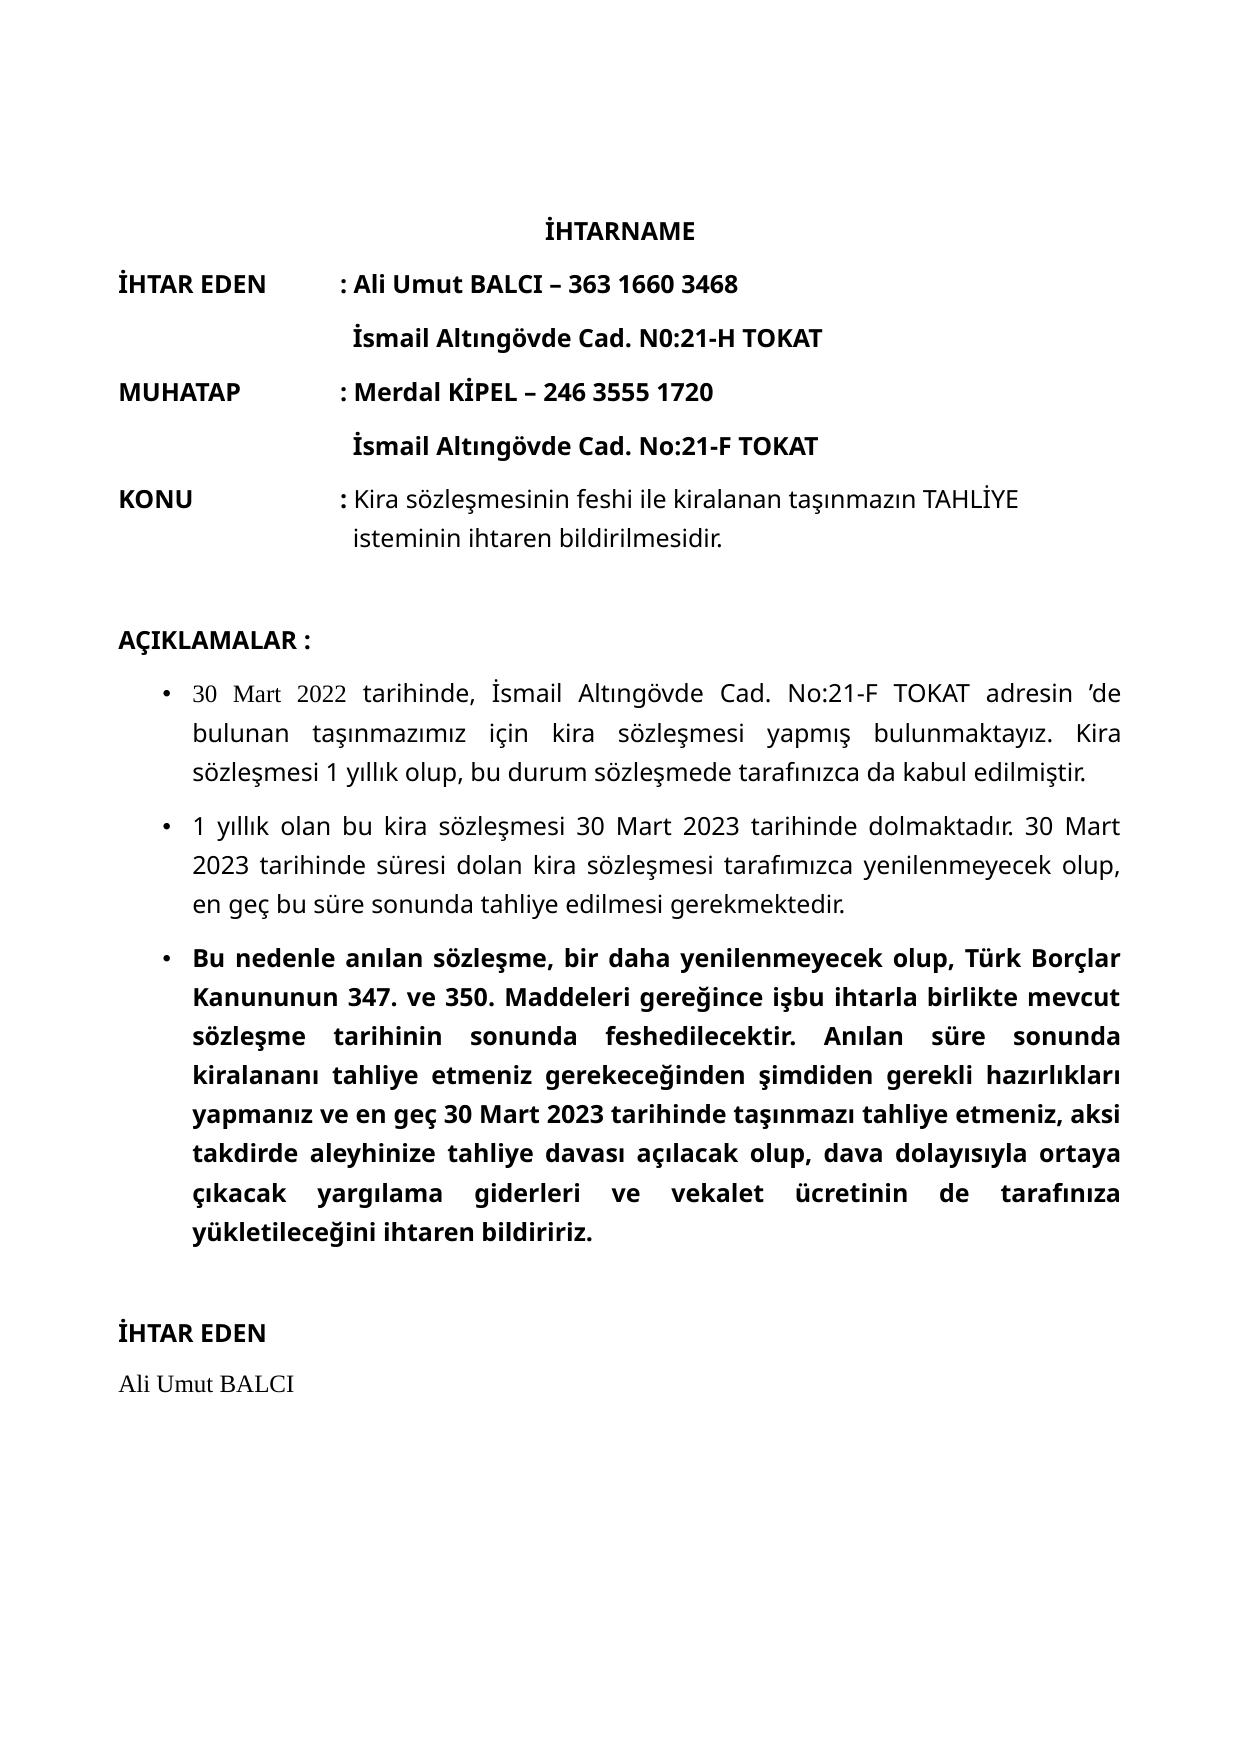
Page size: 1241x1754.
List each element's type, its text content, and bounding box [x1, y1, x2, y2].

text KONU : Kira sözleşmesinin feshi ile kiralanan taşınmazın TAHLİYE isteminin ihtaren bildirilmesidir. [118, 482, 1122, 555]
list Bu nedenle anılan sözleşme, bir daha yenilenmeyecek olup, Türk Borçlar Kanununun 347. ve 350. Maddeleri gereğince işbu ihtarla birlikte mevcut sözleşme tarihinin sonunda feshedilecektir. Anılan süre sonunda kiralananı tahliye etmeniz gerekeceğinden şimdiden gerekli hazırlıkları yapmanız ve en geç 30 Mart 2023 tarihinde taşınmazı tahliye etmeniz, aksi takdirde aleyhinize tahliye davası açılacak olup, dava dolayısıyla ortaya çıkacak yargılama giderleri ve vekalet ücretinin de tarafınıza yükletileceğini ihtaren bildiririz. [162, 940, 1122, 1248]
text MUHATAP : Merdal KİPEL – 246 3555 1720 [118, 374, 1122, 408]
text İHTAR EDEN : Ali Umut BALCI – 363 1660 3468 [118, 267, 1122, 301]
text AÇIKLAMALAR : [118, 622, 1122, 656]
list 1 yıllık olan bu kira sözleşmesi 30 Mart 2023 tarihinde dolmaktadır. 30 Mart 2023 tarihinde süresi dolan kira sözleşmesi tarafımızca yenilenmeyecek olup, en geç bu süre sonunda tahliye edilmesi gerekmektedir. [162, 808, 1122, 921]
text Ali Umut BALCI [118, 1369, 1122, 1398]
list 30 Mart 2022 tarihinde, İsmail Altıngövde Cad. No:21-F TOKAT adresin ’de bulunan taşınmazımız için kira sözleşmesi yapmış bulunmaktayız. Kira sözleşmesi 1 yıllık olup, bu durum sözleşmede tarafınızca da kabul edilmiştir. [162, 676, 1122, 788]
text İsmail Altıngövde Cad. No:21-F TOKAT [118, 428, 1122, 462]
text İHTARNAME [118, 213, 1122, 247]
text İsmail Altıngövde Cad. N0:21-H TOKAT [118, 321, 1122, 355]
text İHTAR EDEN [118, 1316, 1122, 1350]
